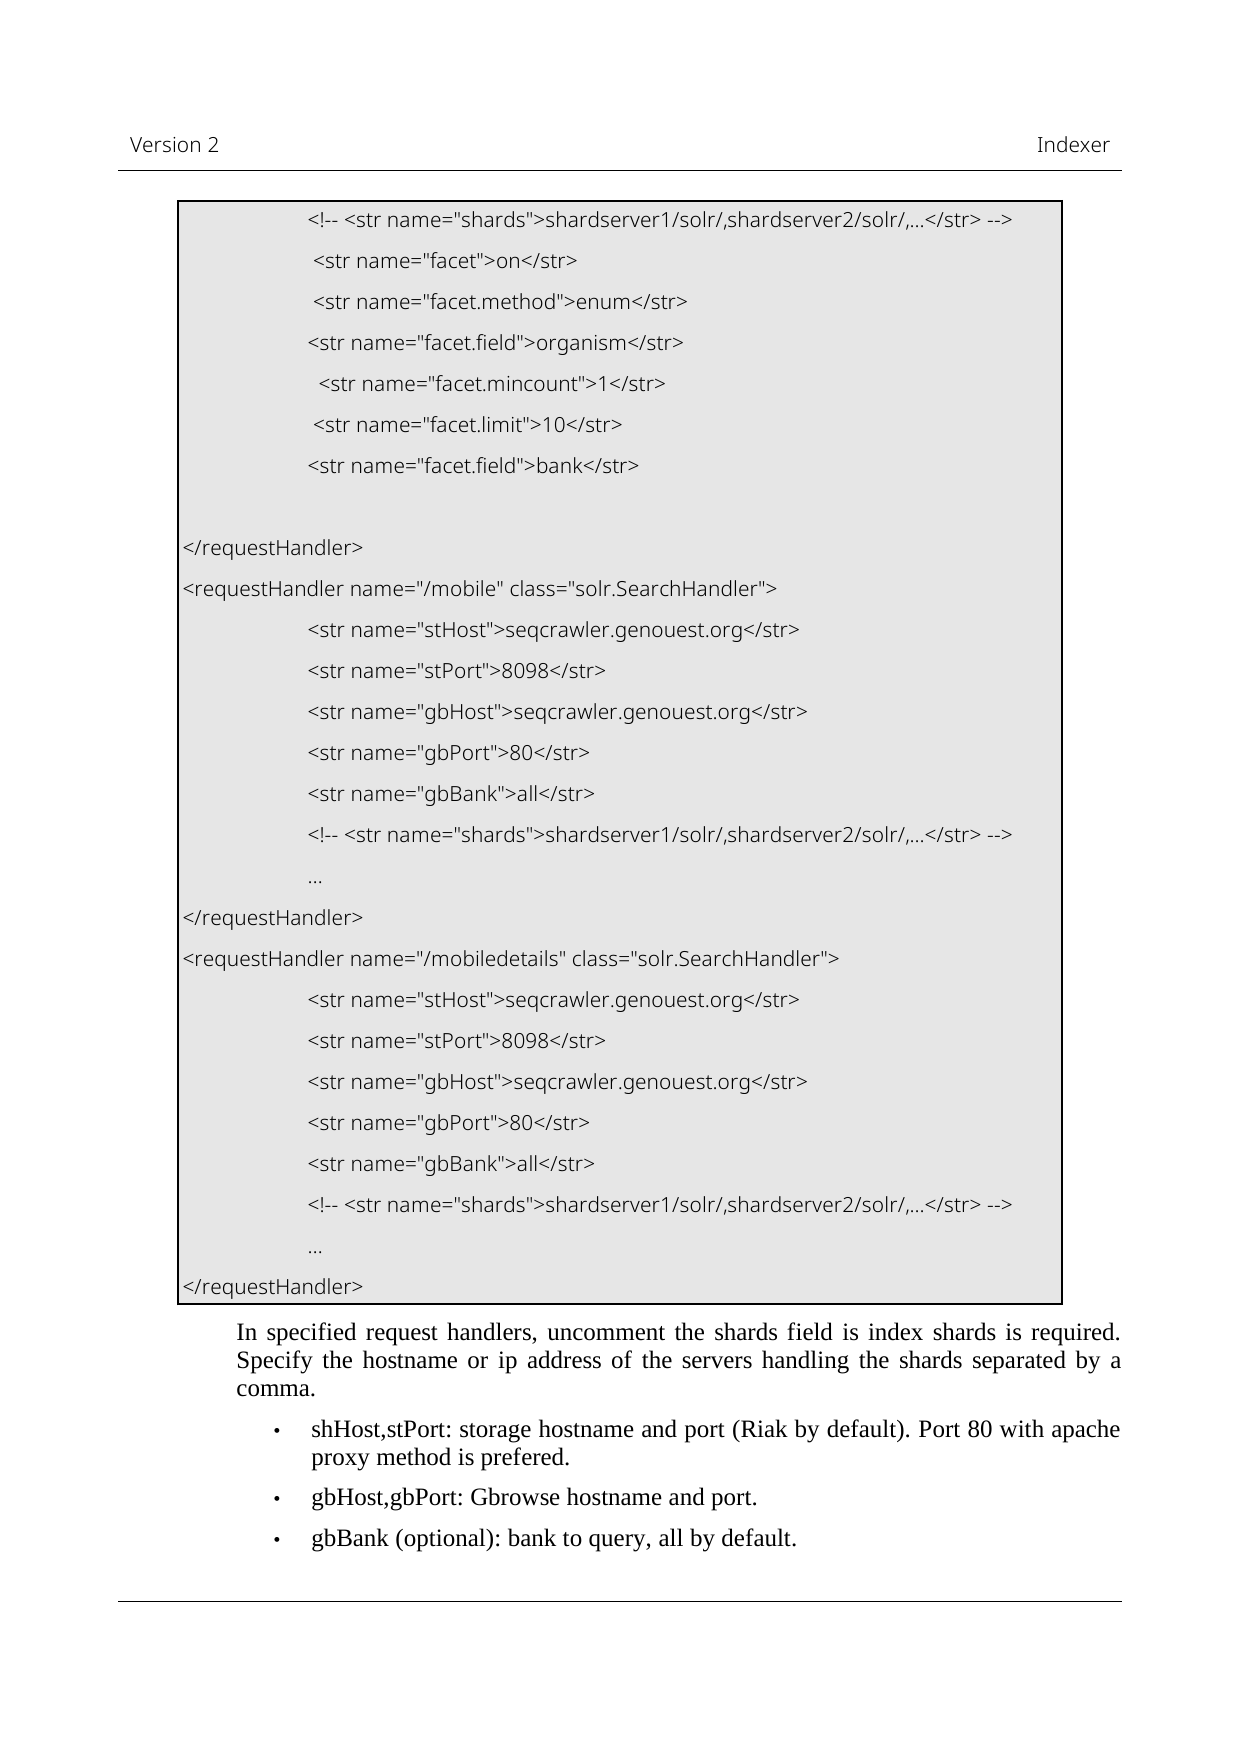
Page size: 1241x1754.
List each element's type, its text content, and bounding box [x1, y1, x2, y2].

text <str name="stHost">seqcrawler.genouest.org</str> [179, 979, 1061, 1013]
text <str name="facet">on</str> [179, 241, 1061, 274]
text <str name="facet.method">enum</str> [179, 282, 1061, 315]
text <str name="facet.mincount">1</str> [179, 364, 1061, 397]
text … [179, 1226, 1061, 1259]
text </requestHandler> [179, 528, 1061, 562]
text <str name="stPort">8098</str> [179, 651, 1061, 685]
text <str name="gbPort">80</str> [179, 733, 1061, 767]
text In specified request handlers, uncomment the shards field is index shards is required. Specify the hostname or ip address of the servers handling the shards separated by a comma. [236, 1318, 1122, 1402]
text <requestHandler name="/mobiledetails" class="solr.SearchHandler"> [179, 938, 1061, 972]
text <str name="gbHost">seqcrawler.genouest.org</str> [179, 692, 1061, 726]
text <str name="gbHost">seqcrawler.genouest.org</str> [179, 1062, 1061, 1095]
text <!-- <str name="shards">shardserver1/solr/,shardserver2/solr/,...</str> --> [179, 1185, 1061, 1218]
text <str name="facet.field">organism</str> [179, 323, 1061, 356]
text </requestHandler> [179, 1267, 1061, 1303]
list gbBank (optional): bank to query, all by default. [274, 1523, 1122, 1552]
list shHost,stPort: storage hostname and port (Riak by default). Port 80 with apache proxy method is prefered. [274, 1414, 1122, 1471]
text <str name="gbBank">all</str> [179, 1144, 1061, 1177]
text … [179, 856, 1061, 890]
text <str name="stHost">seqcrawler.genouest.org</str> [179, 610, 1061, 644]
text </requestHandler> [179, 897, 1061, 931]
text <str name="facet.field">bank</str> [179, 446, 1061, 479]
text <requestHandler name="/mobile" class="solr.SearchHandler"> [179, 569, 1061, 603]
text <str name="stPort">8098</str> [179, 1021, 1061, 1054]
text <str name="gbPort">80</str> [179, 1103, 1061, 1136]
text <!-- <str name="shards">shardserver1/solr/,shardserver2/solr/,...</str> --> [179, 202, 1061, 233]
text <str name="gbBank">all</str> [179, 774, 1061, 808]
list gbHost,gbPort: Gbrowse hostname and port. [274, 1483, 1122, 1511]
text <str name="facet.limit">10</str> [179, 405, 1061, 438]
text <!-- <str name="shards">shardserver1/solr/,shardserver2/solr/,...</str> --> [179, 815, 1061, 849]
